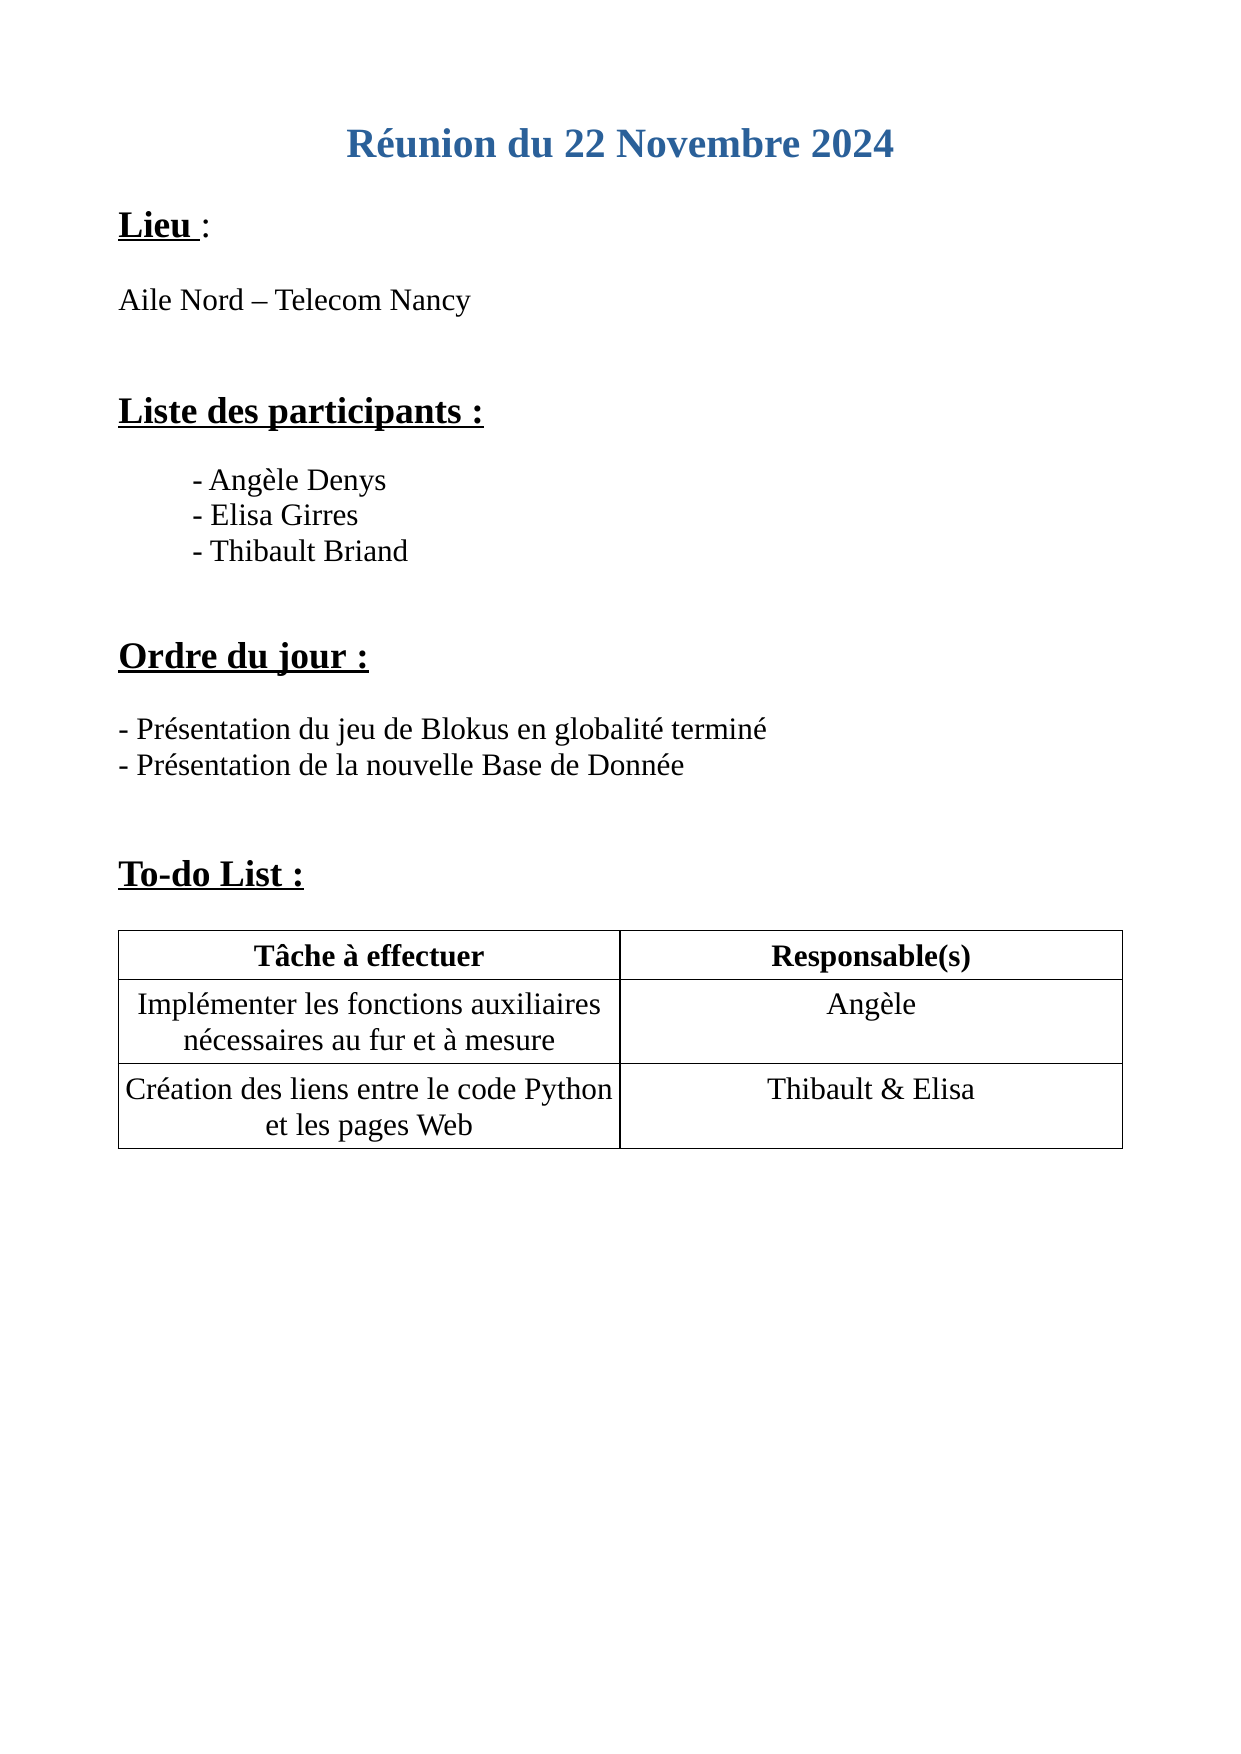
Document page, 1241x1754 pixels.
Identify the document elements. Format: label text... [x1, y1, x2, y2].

text - Présentation du jeu de Blokus en globalité terminé [118, 710, 1122, 746]
text Ordre du jour : [118, 633, 1122, 676]
table_cell Implémenter les fonctions auxiliaires nécessaires au fur et à mesure [119, 980, 619, 1063]
table_cell Thibault & Elisa [621, 1064, 1122, 1147]
table_header Responsable(s) [621, 931, 1122, 979]
text - Thibault Briand [118, 533, 1122, 568]
text Aile Nord – Telecom Nancy [118, 281, 1122, 317]
table_cell Angèle [621, 980, 1122, 1063]
text - Angèle Denys [118, 461, 1122, 497]
text Liste des participants : [118, 389, 1122, 432]
text Lieu : [118, 202, 1122, 245]
text Réunion du 22 Novembre 2024 [118, 118, 1122, 166]
text To-do List : [118, 851, 1122, 894]
text - Elisa Girres [118, 497, 1122, 533]
table_cell Création des liens entre le code Python et les pages Web [119, 1064, 619, 1147]
table_header Tâche à effectuer [119, 931, 619, 979]
text - Présentation de la nouvelle Base de Donnée [118, 746, 1122, 782]
